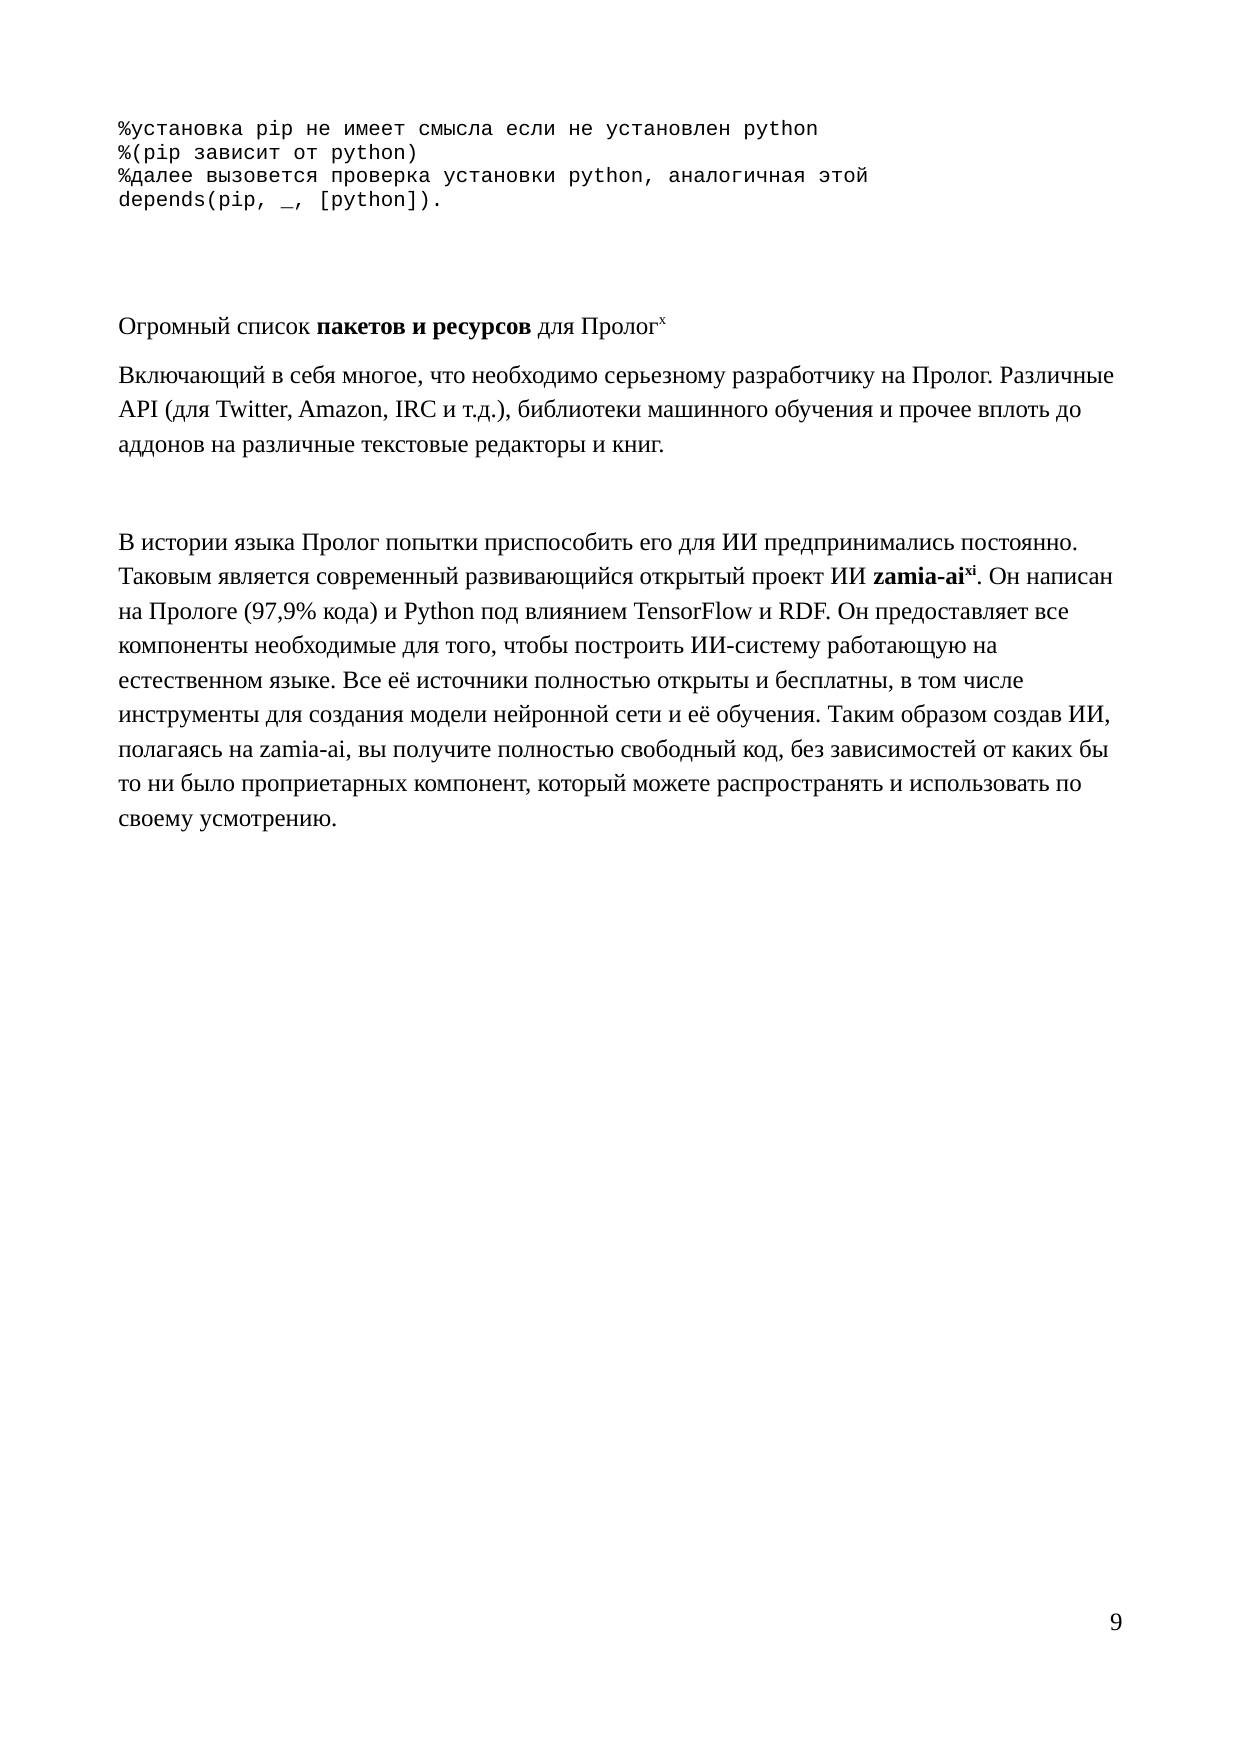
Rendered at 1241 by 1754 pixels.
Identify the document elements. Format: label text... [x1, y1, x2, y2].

text %(pip зависит от python) [118, 142, 1122, 165]
text %далее вызовется проверка установки python, аналогичная этой [118, 165, 1122, 189]
text depends(pip, _, [python]). [118, 189, 1122, 213]
text Огромный список пакетов и ресурсов для Пролог [118, 311, 1122, 339]
text %установка pip не имеет смысла если не установлен python [118, 118, 1122, 142]
text Включающий в себя многое, что необходимо серьезному разработчику на Пролог. Различные API (для Twitter, Amazon, IRC и т.д.), библиотеки машинного обучения и прочее вплоть до аддонов на различные текстовые редакторы и книг. [118, 360, 1122, 458]
text В истории языка Пролог попытки приспособить его для ИИ предпринимались постоянно. Таковым является современный развивающийся открытый проект ИИ zamia-ai. Он написан на Прологе (97,9% кода) и Python под влиянием TensorFlow и RDF. Он предоставляет все компоненты необходимые для того, чтобы построить ИИ-систему работающую на естественном языке. Все её источники полностью открыты и бесплатны, в том числе инструменты для создания модели нейронной сети и её обучения. Таким образом создав ИИ, полагаясь на zamia-ai, вы получите полностью свободный код, без зависимостей от каких бы то ни было проприетарных компонент, который можете распространять и использовать по своему усмотрению. [118, 527, 1122, 832]
